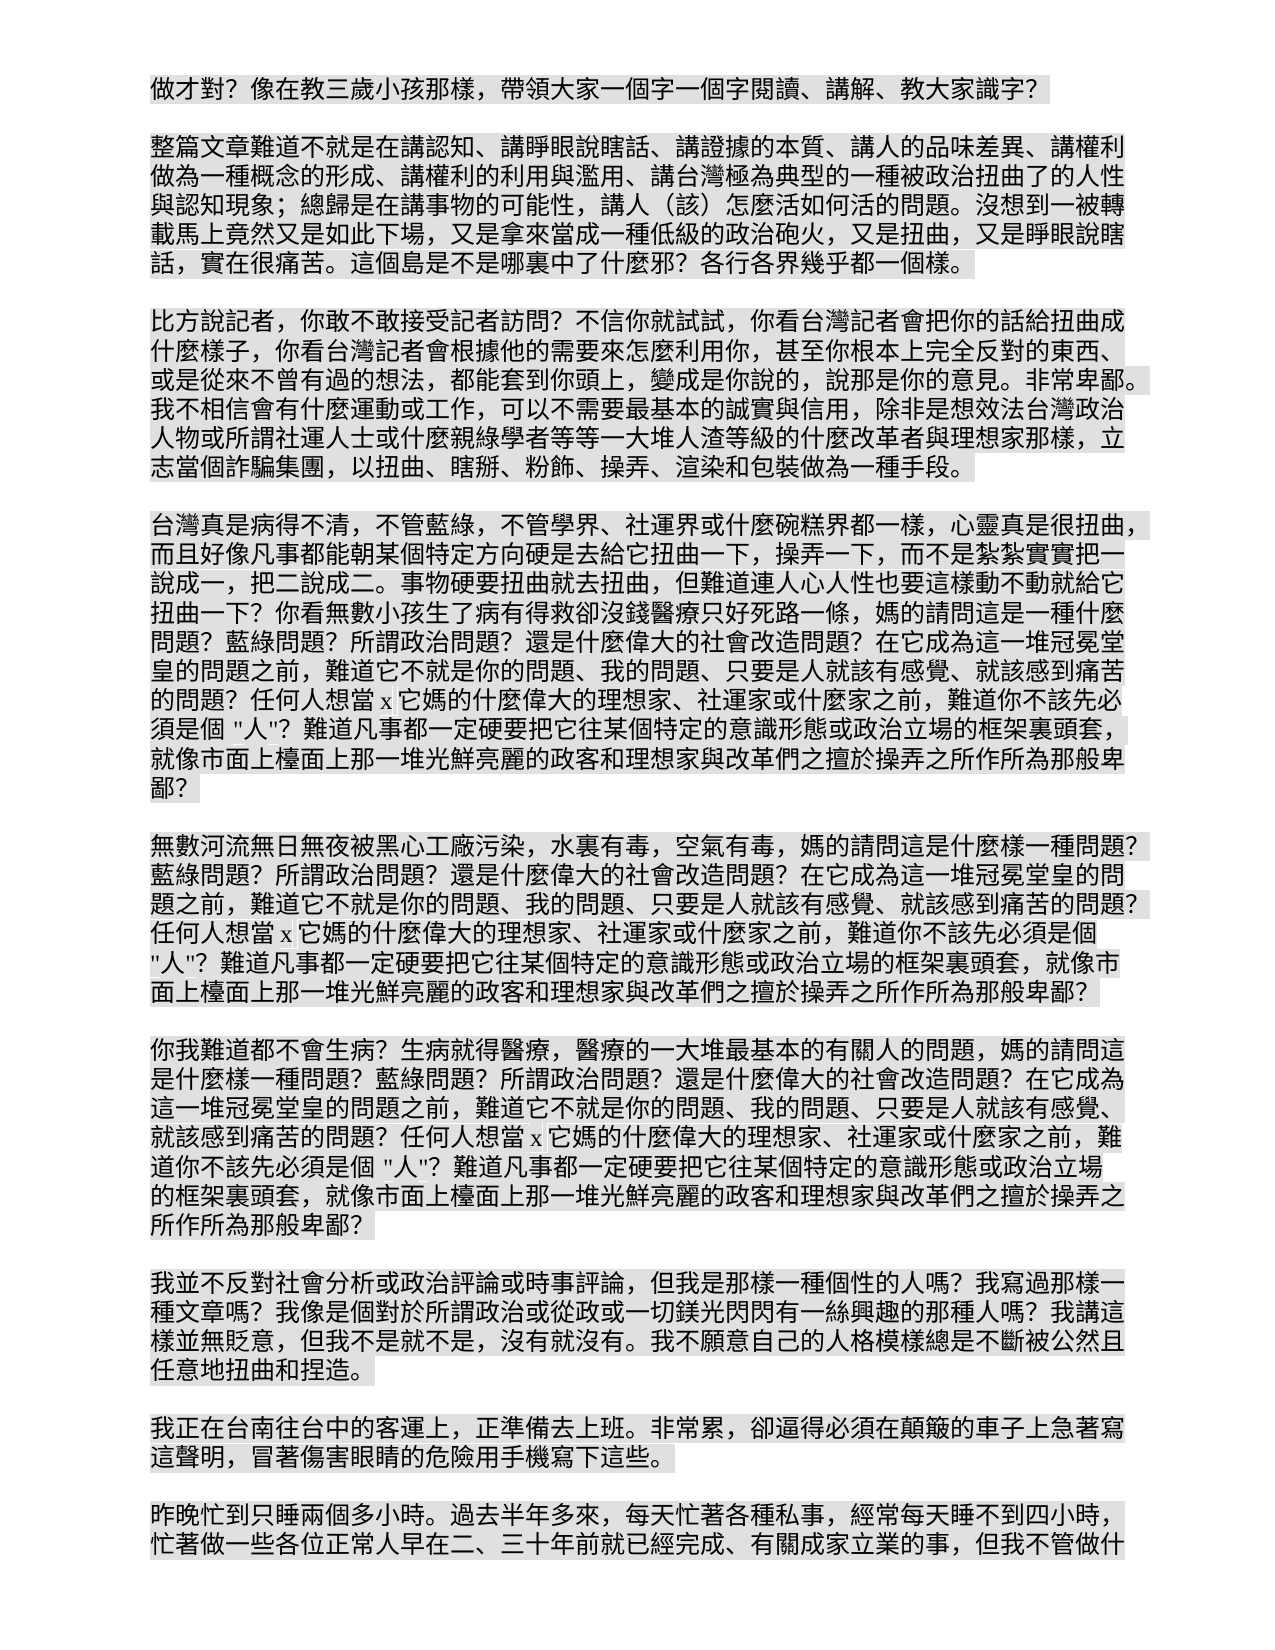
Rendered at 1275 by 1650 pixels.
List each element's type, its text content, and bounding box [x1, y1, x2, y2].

text http://www.newinternationalism.net/?p=1163 上面這連結我不敢看。事實上，包括過去的立報，凡是出現我的文字的一切所有刊物或報章雜誌，我都不想看也不敢看。其實我不用看，光是想到就覺得痛苦不堪，真是自我做賤，毫無美感。更加一萬倍痛苦的是別人有心或無意的糟蹋。我很不明白，這樣糟蹋我，利用我來當炮彈胡亂發射一通，對於你們的偉大運動有什麼正面意義嗎？ 上面這連結我沒看，因為我怕看了會爆炸想殺人。我對與人溝通一事真的很絕望，非常痛苦，痛苦到極點。特別是台灣人，真的讓我非常恐懼，非常害怕，非常挫折。我知道這樣一種痛苦幾乎無人能懂無人相信，因為你們如果真的懂真的信，絕不可能會想要對一個並無心存惡意、痛苦到極點的人做這種事。 我知道，在台灣這樣一種地方，不管公開寫什麼或講什麼都是一種自我做賤。究竟我還能怎麼說，才能讓人相信我所說的痛苦是如何真實而巨大。我知道，有些事，純粹是屬於怪物才能理解才能體會才會相信，正常人是不可能相信，更不可能體會的。 我沒看這網址，也不會去看，我不想讓自己對人陷入更深的絕望。但我有聽學姊轉述其中一部份的 "狀況"。往後幾天沒法查信箱，所以會請學姊私下幫我跟該網站的編輯更正如下： 1。任何轉載或轉寄請註明來源。因為你惟有回到巴勒網留言板，才有可能適當理解這類文字。不應該搞成好像我去給人家投稿似的。 2。該網站（新國際）的文章標題 “當民進黨執政後“ 純粹是該網站編輯所自取。這樣一種與內文全然無關的標題非常荒塘。這篇留言，跟沒出息的什麼民進人渣黨有沒有執政有什麼關連？白紙黑字，難道這也能有所爭議？我一開始就怕台灣人又要往政治立場上扯，所以還刻意取了小標題，避免扭曲。沒想到連這樣也能扭曲。 3。除了長老教會那一段是臨時加入的之外，其它所有文字早在兩三個月或更早之前就已寫成，與選舉沒有任何關聯，跟政治藍綠也一點關係都沒有。 4。我不會低級到把自己的個人經歷拿來 “檢討” 什麼選舉或 “檢討” 所謂民進黨。我有可能低俗、低能到以那樣一種方式與內容去寫什麼檢討分析沒出息的什麼民進黨的什麼選不選舉或執不執政的文章嗎？我會智障下賤窩囊到那種地步嗎？ 5。除了巴勒網的留言板，我絕不會在其它任何地方投稿或寫稿或做任何留言。 最好的作法是把整篇撤下。因為我總不可能四處一一澄清，那要從何澄清起？如何可能澄清？對誰澄清？ 我知道，幾乎不可能讓人相信我要說的這樣一種痛苦、挫折與絕望，但我也只能反覆這麼說。 許多時候，甚至很想關掉這個做為我跟這個世界惟一聯繫的留言板，甚至退出巴勒網已經進入第八年的靜站，實在很不想再跟外界有任何聯繫。 我那篇留言所要指責的諸多現象之一，不就是這樣一種不擇手段，不就是這樣一種扭曲與利用以及工具化。許多所謂 "同志" 的眼裏，似乎就只有政治政治政治政治，立場立場立場立場，運動運動運動，於是動不動就會想把一些事實上跟政治立場根本扯不上任何關係的人事物給硬是拿來利用或扭曲，做為一種工具或武器，做為一種所謂政治資源或火藥的引信，並且似乎非常樂於看到衝突或事件的發生，樂於拿別人充當祭品，藉以壯大或宣揚某種立場或所謂運動，或是至少可以看熱鬧，看八卦，看一些嗜血的場面。 這種行為與心態其實是很卑鄙的，喜歡看嗜血場面或喜歡享受八卦趣味的，何不自己去演出給大家欣賞？何不自己下海來演出以壯大運動，壯大我方立場？ 如果今天我寫的確確實實是那樣一種文章，那我也認了，問題是，我那篇留言是在講什麼民進黨執政之後的什麼問題嗎？各位真的看不懂那麼粗淺的白話文嗎？我的表達能力有那麼差嗎？我有那麼低能兼下賤嗎？低能到竟然會用那樣一種純屬個人的經驗內容來分析X它媽的窩囊沒出息的什麼民進黨的什麼執不執政的。我有下賤到會去那樣糟蹋自己嗎？我有低能到會那樣寫文章卻取個那樣的標題嗎？ 媽的，真是越想越火大。真是荒唐透了頂。別人喜歡怎麼活，我沒意見，但我從來都不是那種人，更從來不曾有過那樣一種猥瑣的心靈。我會是那種人？我會去關注一個窩囊沒出息的黨的一個什麼選舉的勝利？甚至還用私人無比珍貴的東西去和那些窩囊沒出息的東西做連結來分析？白紙黑字竟然也能扭曲成那樣，我真不敢相信我的眼睛。難道是要我怎樣做才對？像在教三歲小孩那樣，帶領大家一個字一個字閱讀、講解、教大家識字？ 整篇文章難道不就是在講認知、講睜眼說瞎話、講證據的本質、講人的品味差異、講權利做為一種概念的形成、講權利的利用與濫用、講台灣極為典型的一種被政治扭曲了的人性與認知現象；總歸是在講事物的可能性，講人（該）怎麼活如何活的問題。沒想到一被轉載馬上竟然又是如此下場，又是拿來當成一種低級的政治砲火，又是扭曲，又是睜眼說瞎話，實在很痛苦。這個島是不是哪裏中了什麼邪？各行各界幾乎都一個樣。 比方說記者，你敢不敢接受記者訪問？不信你就試試，你看台灣記者會把你的話給扭曲成什麼樣子，你看台灣記者會根據他的需要來怎麼利用你，甚至你根本上完全反對的東西、或是從來不曾有過的想法，都能套到你頭上，變成是你說的，說那是你的意見。非常卑鄙。我不相信會有什麼運動或工作，可以不需要最基本的誠實與信用，除非是想效法台灣政治人物或所謂社運人士或什麼親綠學者等等一大堆人渣等級的什麼改革者與理想家那樣，立志當個詐騙集團，以扭曲、瞎掰、粉飾、操弄、渲染和包裝做為一種手段。 台灣真是病得不清，不管藍綠，不管學界、社運界或什麼碗糕界都一樣，心靈真是很扭曲，而且好像凡事都能朝某個特定方向硬是去給它扭曲一下，操弄一下，而不是紮紮實實把一說成一，把二說成二。事物硬要扭曲就去扭曲，但難道連人心人性也要這樣動不動就給它扭曲一下？你看無數小孩生了病有得救卻沒錢醫療只好死路一條，媽的請問這是一種什麼問題？藍綠問題？所謂政治問題？還是什麼偉大的社會改造問題？在它成為這一堆冠冕堂皇的問題之前，難道它不就是你的問題、我的問題、只要是人就該有感覺、就該感到痛苦的問題？任何人想當x它媽的什麼偉大的理想家、社運家或什麼家之前，難道你不該先必須是個 "人"？難道凡事都一定硬要把它往某個特定的意識形態或政治立場的框架裏頭套，就像市面上檯面上那一堆光鮮亮麗的政客和理想家與改革們之擅於操弄之所作所為那般卑鄙？ 無數河流無日無夜被黑心工廠污染，水裏有毒，空氣有毒，媽的請問這是什麼樣一種問題？藍綠問題？所謂政治問題？還是什麼偉大的社會改造問題？在它成為這一堆冠冕堂皇的問題之前，難道它不就是你的問題、我的問題、只要是人就該有感覺、就該感到痛苦的問題？任何人想當x它媽的什麼偉大的理想家、社運家或什麼家之前，難道你不該先必須是個 "人"？難道凡事都一定硬要把它往某個特定的意識形態或政治立場的框架裏頭套，就像市面上檯面上那一堆光鮮亮麗的政客和理想家與改革們之擅於操弄之所作所為那般卑鄙？ 你我難道都不會生病？生病就得醫療，醫療的一大堆最基本的有關人的問題，媽的請問這是什麼樣一種問題？藍綠問題？所謂政治問題？還是什麼偉大的社會改造問題？在它成為這一堆冠冕堂皇的問題之前，難道它不就是你的問題、我的問題、只要是人就該有感覺、就該感到痛苦的問題？任何人想當x它媽的什麼偉大的理想家、社運家或什麼家之前，難道你不該先必須是個 "人"？難道凡事都一定硬要把它往某個特定的意識形態或政治立場的框架裏頭套，就像市面上檯面上那一堆光鮮亮麗的政客和理想家與改革們之擅於操弄之所作所為那般卑鄙？ 我並不反對社會分析或政治評論或時事評論，但我是那樣一種個性的人嗎？我寫過那樣一種文章嗎？我像是個對於所謂政治或從政或一切鎂光閃閃有一絲興趣的那種人嗎？我講這樣並無貶意，但我不是就不是，沒有就沒有。我不願意自己的人格模樣總是不斷被公然且任意地扭曲和捏造。 我正在台南往台中的客運上，正準備去上班。非常累，卻逼得必須在顛簸的車子上急著寫這聲明，冒著傷害眼睛的危險用手機寫下這些。 昨晚忙到只睡兩個多小時。過去半年多來，每天忙著各種私事，經常每天睡不到四小時，忙著做一些各位正常人早在二、三十年前就已經完成、有關成家立業的事，但我不管做什麼都比別人慢比別人晚比別人辛苦許多。 最讓人痛苦的是，我會齷齪到以自己父母的痛苦來寫一種 (對我而言毫無意義) 的什麼政治社會分析？甚至還竟然去連結到那個齷齪到爆的人渣黨的什麼執不執政？ 我的母親，因為我年少時的那些所謂政治的行為，那些只不過是基於一種 "人" 的基本憐憫而採取的種種行動，因此在極度的憂慮、羞辱與痛苦中死去，我會齷齪到拿這樣一種個人一生難以抹滅的悲劇與罪惡感來寫什麼分析人渣黨執政之後的什麼文章？ 我的母親，因為我年少時的那些所謂政治的行為，那些只不過是基於一種 "人" 的基本憐憫而採取的種種行動，因此在極度的憂慮、羞辱與痛苦中死去，我會齷齪到拿這樣一種個人一生難以抹滅的悲劇與罪惡感來寫什麼分析人渣黨執政之後的什麼文章？ 我的母親，因為我年少時的那些所謂政治的行為，那些只不過是基於一種 "人" 的基本憐憫而採取的種種行動，因此在極度的憂慮、羞辱與痛苦中死去，我會齷齪到拿這樣一種個人一生難以抹滅的悲劇與罪惡感來寫什麼分析人渣黨執政之後的什麼文章？ 我的母親，因為我年少時的那些所謂政治的行為，那些只不過是基於一種 "人" 的基本憐憫而採取的種種行動，因此在極度的憂慮、羞辱與痛苦中死去，我會齷齪到拿這樣一種個人一生難以抹滅的悲劇與罪惡感來寫什麼分析人渣黨執政之後的什麼文章？ 我的母親，因為我年少時的那些所謂政治的行為，那些只不過是基於一種 "人" 的基本憐憫而採取的種種行動，因此在極度的憂慮、羞辱與痛苦中死去，我會齷齪到拿這樣一種個人一生難以抹滅的悲劇與罪惡感來寫什麼分析人渣黨執政之後的什麼文章？ 我的母親，因為我年少時的那些所謂政治的行為，那些只不過是基於一種 "人" 的基本憐憫而採取的種種行動，因此在極度的憂慮、羞辱與痛苦中死去，我會齷齪到拿這樣一種個人一生難以抹滅的悲劇與罪惡感來寫什麼分析人渣黨執政之後的什麼文章？ 父母的過世，彷彿帶走了我所有的明天。如今所剩，全屬餘生。但我媽是這麼教我的：她在帶我去上小學的第一天，在上課之前，把我帶到校園的一棵樹下，突然有點嚴肅地跟我說：你要記住，往後，如果有人用掃帚打你的右腳，你就連左腳也讓他打。我當時聽不懂這是什麼怪話，人家打我右腳，我不揍回去就已經很客氣了，幹嘛還伸出左腳讓他打？但是，小時候不懂的，長大之後就懂了。雖然懂，但從沒做到。人家打我右腳，我通常會打他左右兩隻腳做為報復。始終讓我很不解的是：我媽只讀過兩年小學，不太識字，與基督教更是從無淵源，我不知道她是從哪聽來的這樣一些類似聖經裏頭的話語。 小學一、二年級班上有個同學，家裏好像很窮，因為他經常赤腳來上學，全身髒亂，常有臭味；而且好像有點智能不足，從來都學不會課文，也不太能守秩序，經常挨老師揍，同學都很討厭他。但我注意到他常常沒帶便當，或是便當裏頭全是白米飯而沒什麼菜。我回家告訴我媽，隔天她就幫我多帶一個便當，要我拿給那個同學吃，我就這樣每天帶兩個便當上學，前後兩年。 我媽還經常反覆這麼教我，她說：如果你要幫助人，就應傾其所有；即使你事實上剩下不多，你也還是要跟對方說你有很多，根本用不完，吃不完，請對方幫忙吃或是請他拿去用沒關係，因為我還有很多，絕不能讓對方心裏有壓力或感到對你有所虧欠。 父母的過世，彷彿帶走了我所有的明天，如今所剩，全屬餘生。但我媽既然是這麼教我的，我至今仍然渴望有一天，能把生命的最後一點力氣奉獻給世上任何最為弱小孤苦無助的人或動物。特別是祖國，不拘是哪個角落的那些最需要幫助或是真正需要我的人和各種生命，我渴望這點餘生能夠跟他們產生某種連結，為他們盡一點力氣，哪怕只是付出一點勞力。此事經常縈繞我心，揮之不去，但我知道，我很可能沒那個機會了，父母雙亡後殘存的一點生命，或許也只能盡全力在一片廢墟中建立起自己的家，同時也給自己弄一個我這一生在台灣至今從未有過的書房，而非始終只能在床鋪上、沙發上或狹隘熾熱的儲藏室裏讀書寫書。 至於社會上那些偉大、光鮮燦爛的改革，就請大家不用算我一份了。我頂多只能貼一些事實上毫無公眾意義的通俗文字。但是，如果它永遠只能招來更大的屈辱與糟蹋，我是不是應該完全斷了一切與人溝通的念頭？我是不是永遠只能跟人反覆說那三句話：不是不是不是，我不是那樣的人；沒有沒有沒有，我從來沒有那樣的想法；不是不是不是，我完全不是那個意思。 對於 "新國際" 這件事，我始終都沒有去看它的網站，也不想看對方來信。無意指責，而只是很難掩飾自己對於與人、與這個社會溝通以及對於自己表達能力拙劣的挫折與絕望。這事沒什麼好道歉。重點是究竟理解與否，而不是道不道歉。我從不是一個孤癖的人，但總是被迫得躲在洞穴裏；似乎每一次跟人稍有接觸，就註定萬箭穿心，而必須趕緊溜回洞裏療傷止痛。 所有那些心裏痛苦卻找不到多少同類的人，不妨就把你的痛苦告訴音樂： https://www.youtube.com/watch?v=aBiMl3Lgwk8 [150, 75, 1125, 1560]
